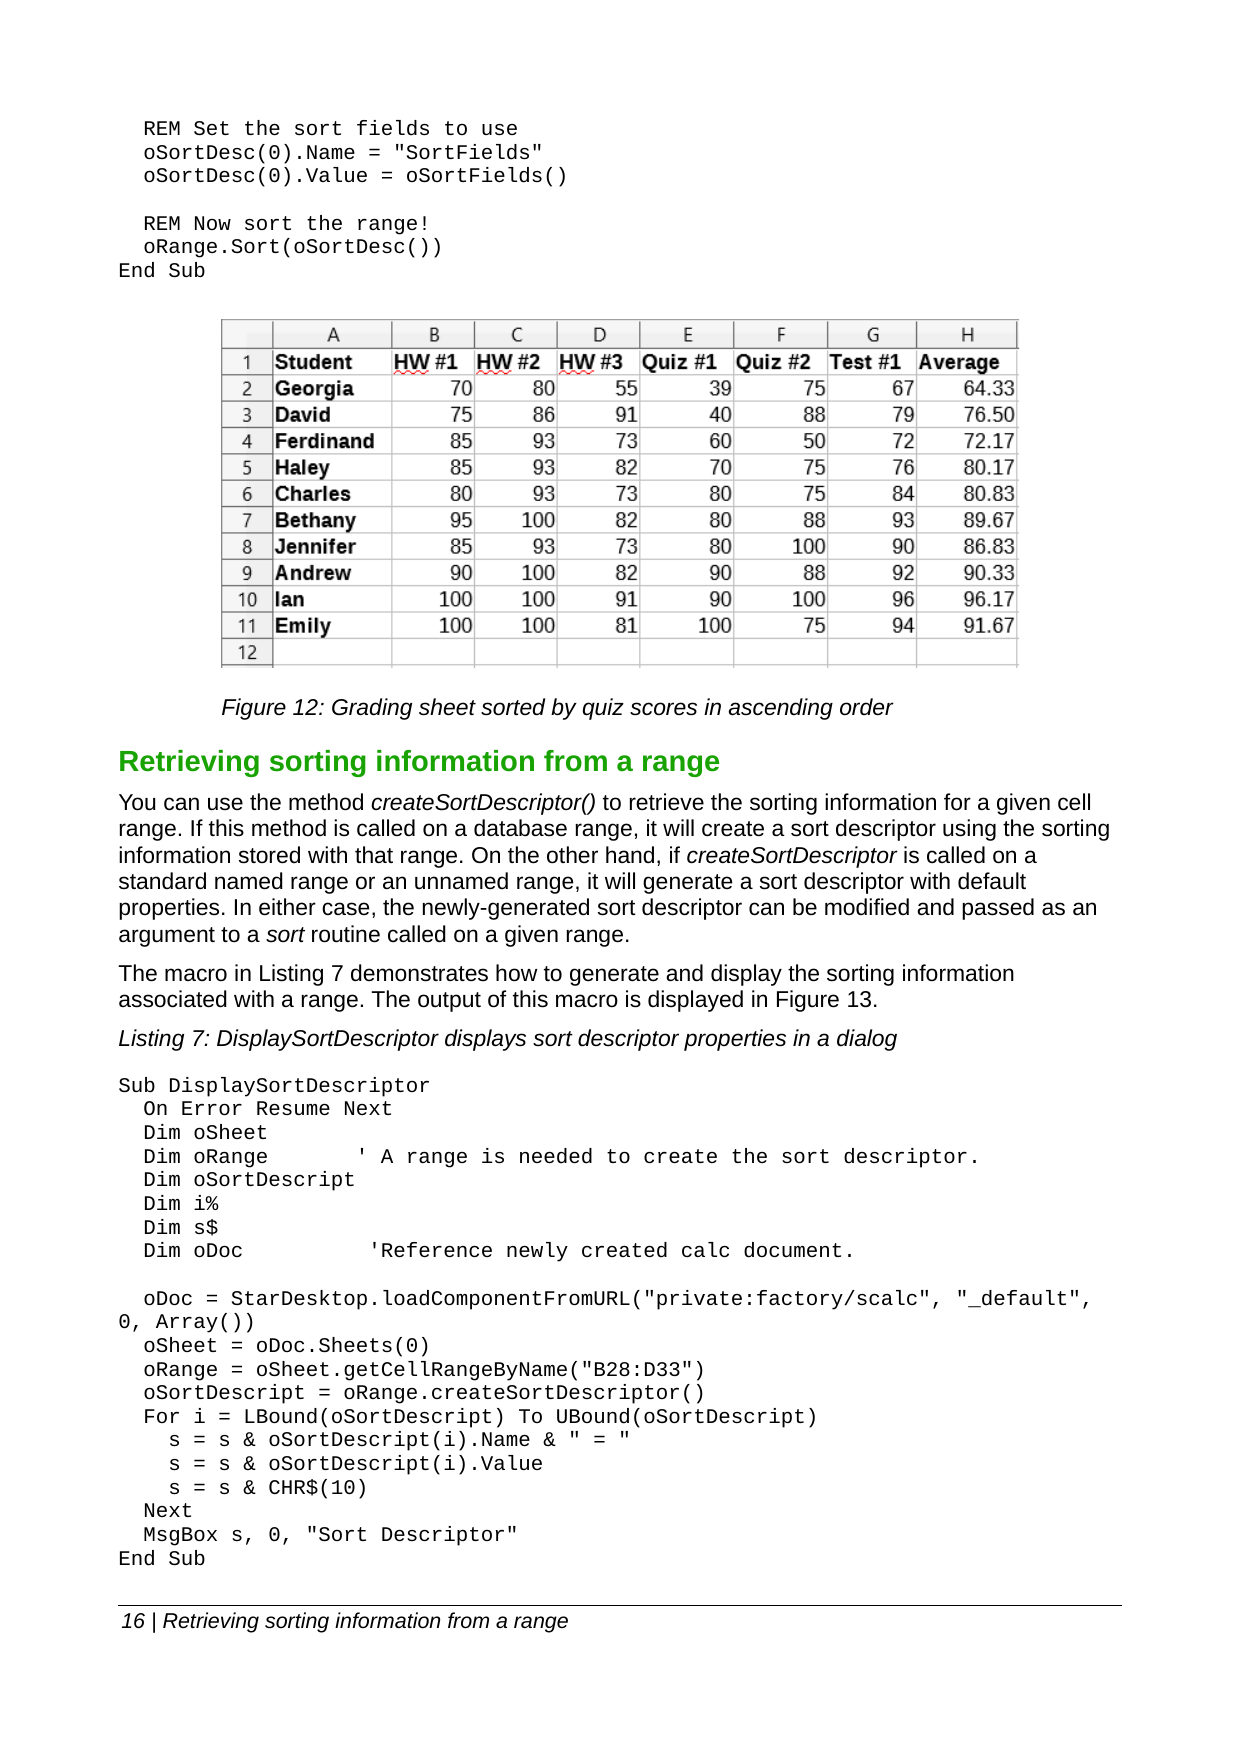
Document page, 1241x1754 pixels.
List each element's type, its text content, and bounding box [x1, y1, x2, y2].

text oSheet = oDoc.Sheets(0) [118, 1335, 1122, 1358]
text s = s & oSortDescript(i).Name & " = " [118, 1429, 1122, 1453]
text On Error Resume Next [118, 1098, 1122, 1122]
text Next [118, 1500, 1122, 1524]
text End Sub [118, 1548, 1122, 1571]
text oSortDesc(0).Name = "SortFields" [118, 142, 1122, 165]
text Dim s$ [118, 1217, 1122, 1240]
text oRange.Sort(oSortDesc()) [118, 236, 1122, 260]
text Sub DisplaySortDescriptor [118, 1075, 1122, 1098]
text s = s & CHR$(10) [118, 1477, 1122, 1500]
text REM Set the sort fields to use [118, 118, 1122, 142]
text s = s & oSortDescript(i).Value [118, 1453, 1122, 1477]
text Figure 12: Grading sheet sorted by quiz scores in ascending order [221, 668, 1019, 720]
text End Sub [118, 260, 1122, 284]
text Dim oSortDescript [118, 1169, 1122, 1193]
text Dim oSheet [118, 1122, 1122, 1146]
subtitle Retrieving sorting information from a range [118, 744, 1122, 777]
text oDoc = StarDesktop.loadComponentFromURL("private:factory/scalc", "_default", 0, Array()) [118, 1288, 1122, 1335]
text REM Now sort the range! [118, 213, 1122, 236]
text The macro in Listing 7 demonstrates how to generate and display the sorting information associated with a range. The output of this macro is displayed in Figure 13. [118, 959, 1122, 1012]
text Listing 7: DisplaySortDescriptor displays sort descriptor properties in a dialog [118, 1025, 1122, 1051]
text oSortDescript = oRange.createSortDescriptor() [118, 1382, 1122, 1406]
text oSortDesc(0).Value = oSortFields() [118, 165, 1122, 189]
text Dim i% [118, 1193, 1122, 1217]
picture [221, 319, 1020, 668]
text Dim oDoc 'Reference newly created calc document. [118, 1240, 1122, 1264]
text oRange = oSheet.getCellRangeByName("B28:D33") [118, 1358, 1122, 1382]
text Dim oRange ' A range is needed to create the sort descriptor. [118, 1146, 1122, 1169]
text You can use the method createSortDescriptor() to retrieve the sorting information for a given cell range. If this method is called on a database range, it will create a sort descriptor using the sorting information stored with that range. On the other hand, if createSortDescriptor is called on a standard named range or an unnamed range, it will generate a sort descriptor with default properties. In either case, the newly-generated sort descriptor can be modified and passed as an argument to a sort routine called on a given range. [118, 789, 1122, 947]
text For i = LBound(oSortDescript) To UBound(oSortDescript) [118, 1406, 1122, 1429]
text MsgBox s, 0, "Sort Descriptor" [118, 1524, 1122, 1548]
